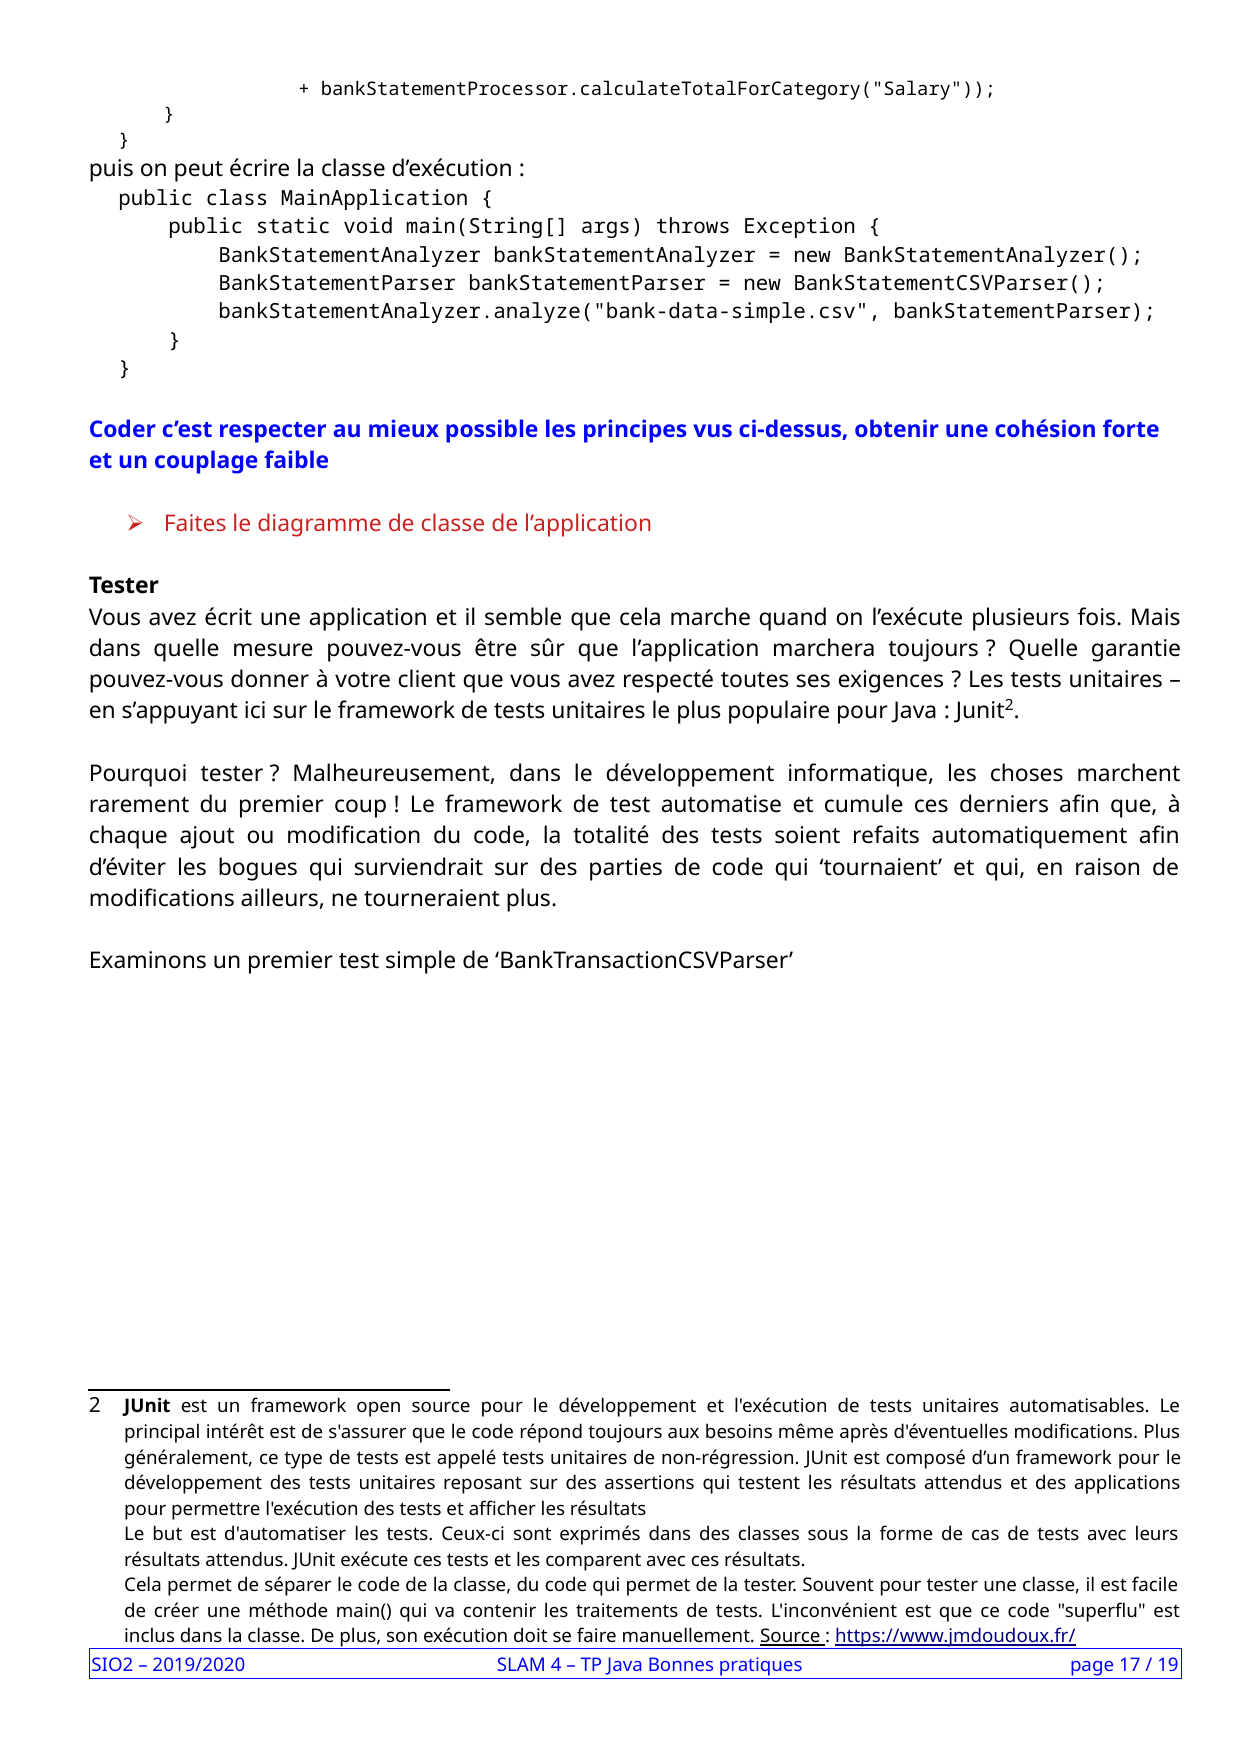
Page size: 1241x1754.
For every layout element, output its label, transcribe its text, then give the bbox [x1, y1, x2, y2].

text Tester [88, 569, 1181, 601]
text puis on peut écrire la classe d’exécution : [88, 152, 1181, 183]
text Vous avez écrit une application et il semble que cela marche quand on l’exécute plusieurs fois. Mais dans quelle mesure pouvez-vous être sûr que l’application marchera toujours ? Quelle garantie pouvez-vous donner à votre client que vous avez respecté toutes ses exigences ? Les tests unitaires – en s’appuyant ici sur le framework de tests unitaires le plus populaire pour Java : Junit. [88, 601, 1181, 726]
text JUnit est un framework open source pour le développement et l'exécution de tests unitaires automatisables. Le principal intérêt est de s'assurer que le code répond toujours aux besoins même après d'éventuelles modifications. Plus généralement, ce type de tests est appelé tests unitaires de non-régression. JUnit est composé d’un framework pour le développement des tests unitaires reposant sur des assertions qui testent les résultats attendus et des applications pour permettre l'exécution des tests et afficher les résultats [88, 1390, 1181, 1521]
text Cela permet de séparer le code de la classe, du code qui permet de la tester. Souvent pour tester une classe, il est facile de créer une méthode main() qui va contenir les traitements de tests. L'inconvénient est que ce code "superflu" est inclus dans la classe. De plus, son exécution doit se faire manuellement. Source : https://www.jmdoudoux.fr/ [124, 1572, 1181, 1648]
text Examinons un premier test simple de ‘BankTransactionCSVParser’ [88, 944, 1181, 976]
text + bankStatementProcessor.calculateTotalForCategory("Salary")); } } [118, 75, 1181, 152]
list Faites le diagramme de classe de l’application [126, 507, 1181, 538]
text Pourquoi tester ? Malheureusement, dans le développement informatique, les choses marchent rarement du premier coup ! Le framework de test automatise et cumule ces derniers afin que, à chaque ajout ou modification du code, la totalité des tests soient refaits automatiquement afin d’éviter les bogues qui surviendrait sur des parties de code qui ‘tournaient’ et qui, en raison de modifications ailleurs, ne tourneraient plus. [88, 757, 1181, 913]
text Le but est d'automatiser les tests. Ceux-ci sont exprimés dans des classes sous la forme de cas de tests avec leurs résultats attendus. JUnit exécute ces tests et les comparent avec ces résultats. [124, 1521, 1181, 1572]
text Coder c’est respecter au mieux possible les principes vus ci-dessus, obtenir une cohésion forte et un couplage faible [88, 413, 1181, 476]
text public class MainApplication { public static void main(String[] args) throws Exception { BankStatementAnalyzer bankStatementAnalyzer = new BankStatementAnalyzer(); BankStatementParser bankStatementParser = new BankStatementCSVParser(); bankStatementAnalyzer.analyze("bank-data-simple.csv", bankStatementParser); } } [118, 183, 1181, 382]
